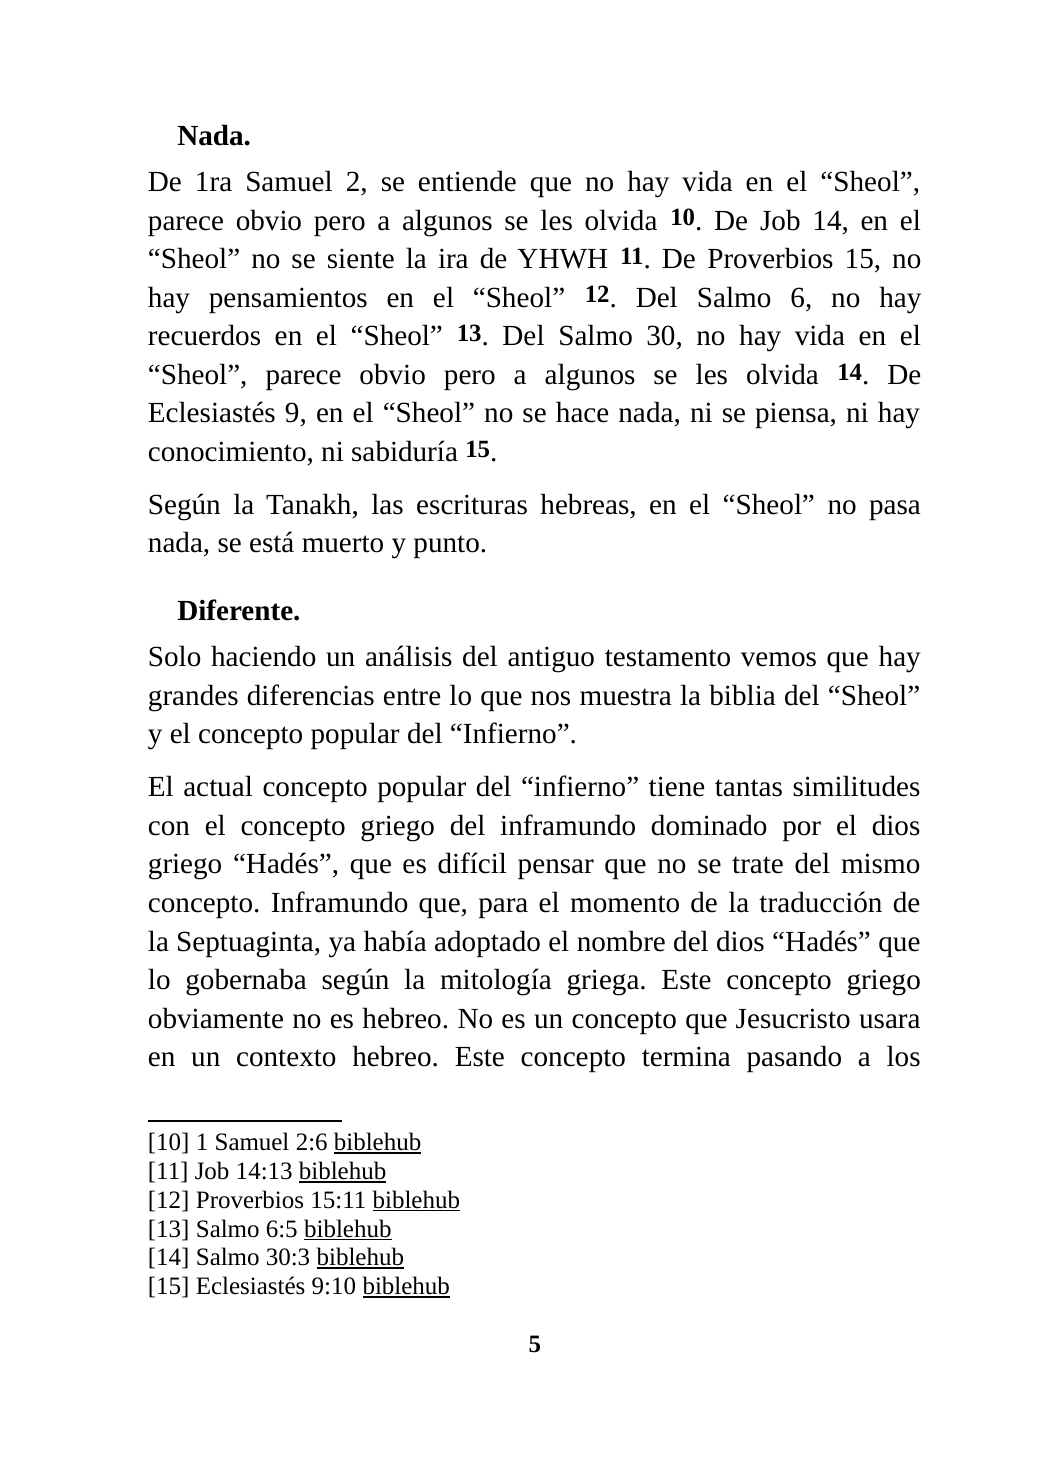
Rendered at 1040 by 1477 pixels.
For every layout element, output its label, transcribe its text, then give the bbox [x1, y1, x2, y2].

text Proverbios 15:11 biblehub [148, 1185, 921, 1214]
text Salmo 30:3 biblehub [148, 1242, 921, 1271]
text 1 Samuel 2:6 biblehub [148, 1127, 921, 1156]
text Solo haciendo un análisis del antiguo testamento vemos que hay grandes diferencias entre lo que nos muestra la biblia del “Sheol” y el concepto popular del “Infierno”. [148, 639, 921, 750]
subtitle Nada. [177, 118, 921, 152]
text De 1ra Samuel 2, se entiende que no hay vida en el “Sheol”, parece obvio pero a algunos se les olvida . De Job 14, en el “Sheol” no se siente la ira de YHWH . De Proverbios 15, no hay pensamientos en el “Sheol” . Del Salmo 6, no hay recuerdos en el “Sheol” . Del Salmo 30, no hay vida en el “Sheol”, parece obvio pero a algunos se les olvida . De Eclesiastés 9, en el “Sheol” no se hace nada, ni se piensa, ni hay conocimiento, ni sabiduría . [148, 164, 921, 467]
text Salmo 6:5 biblehub [148, 1214, 921, 1242]
text Job 14:13 biblehub [148, 1156, 921, 1185]
text Según la Tanakh, las escrituras hebreas, en el “Sheol” no pasa nada, se está muerto y punto. [148, 487, 921, 559]
text Eclesiastés 9:10 biblehub [148, 1271, 921, 1300]
text El actual concepto popular del “infierno” tiene tantas similitudes con el concepto griego del inframundo dominado por el dios griego “Hadés”, que es difícil pensar que no se trate del mismo concepto. Inframundo que, para el momento de la traducción de la Septuaginta, ya había adoptado el nombre del dios “Hadés” que lo gobernaba según la mitología griega. Este concepto griego obviamente no es hebreo. No es un concepto que Jesucristo usara en un contexto hebreo. Este concepto termina pasando a los [148, 769, 921, 1073]
subtitle Diferente. [177, 593, 921, 627]
